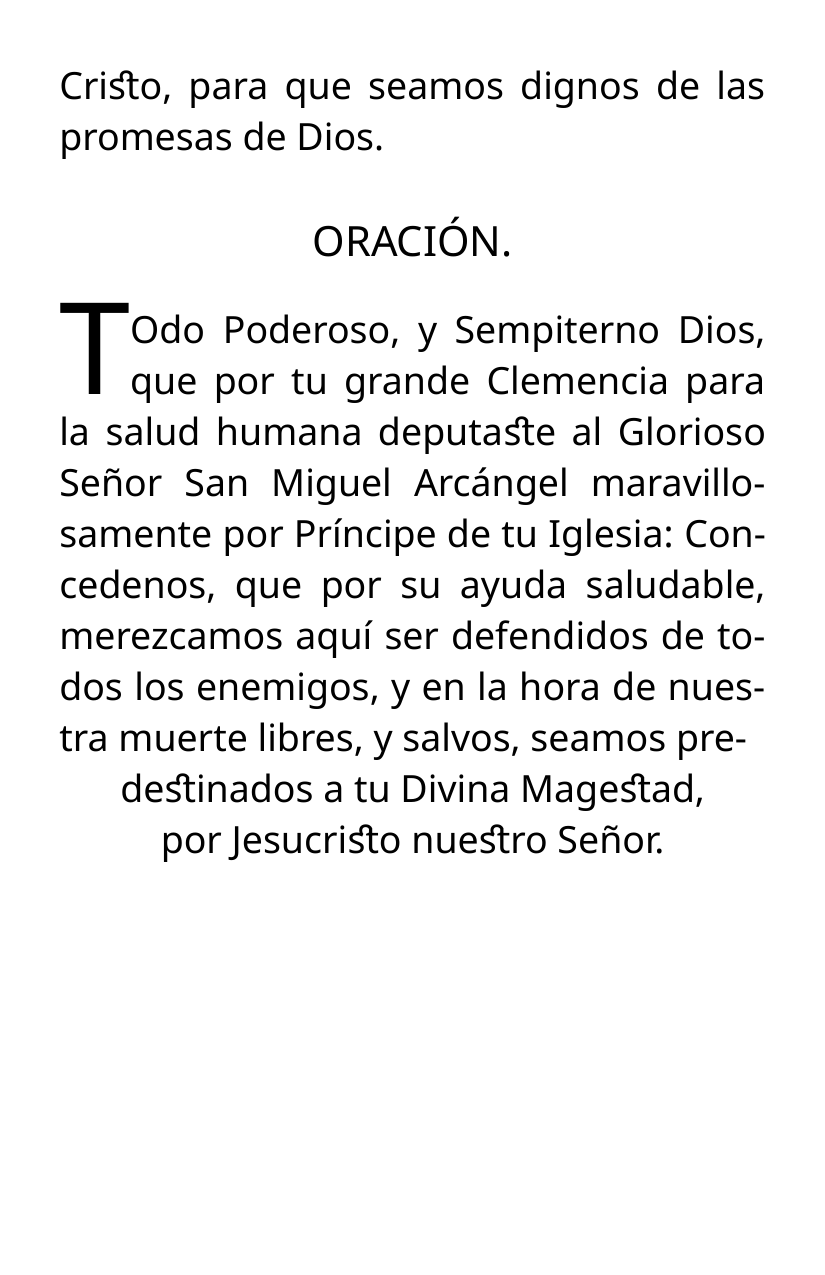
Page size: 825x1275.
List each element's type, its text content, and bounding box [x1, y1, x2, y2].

text ORACIÓN. [59, 212, 766, 269]
text deﬆinados a tu Divina Mageﬆad, [59, 762, 766, 813]
text TOdo Poderoso, y Sempiterno Dios, que por tu grande Clemencia para la salud humana deputaﬆe al Glorioso Señor San Miguel Arcángel maravillo-samente por Príncipe de tu Iglesia: Con-cedenos, que por su ayuda saludable, merezcamos aquí ser defendidos de to-dos los enemigos, y en la hora de nues-tra muerte libres, y salvos, seamos pre- [59, 303, 766, 762]
text Criﬆo, para que seamos dignos de las promesas de Dios. [59, 59, 766, 161]
text por Jesucriﬆo nueﬆro Señor. [59, 813, 766, 864]
